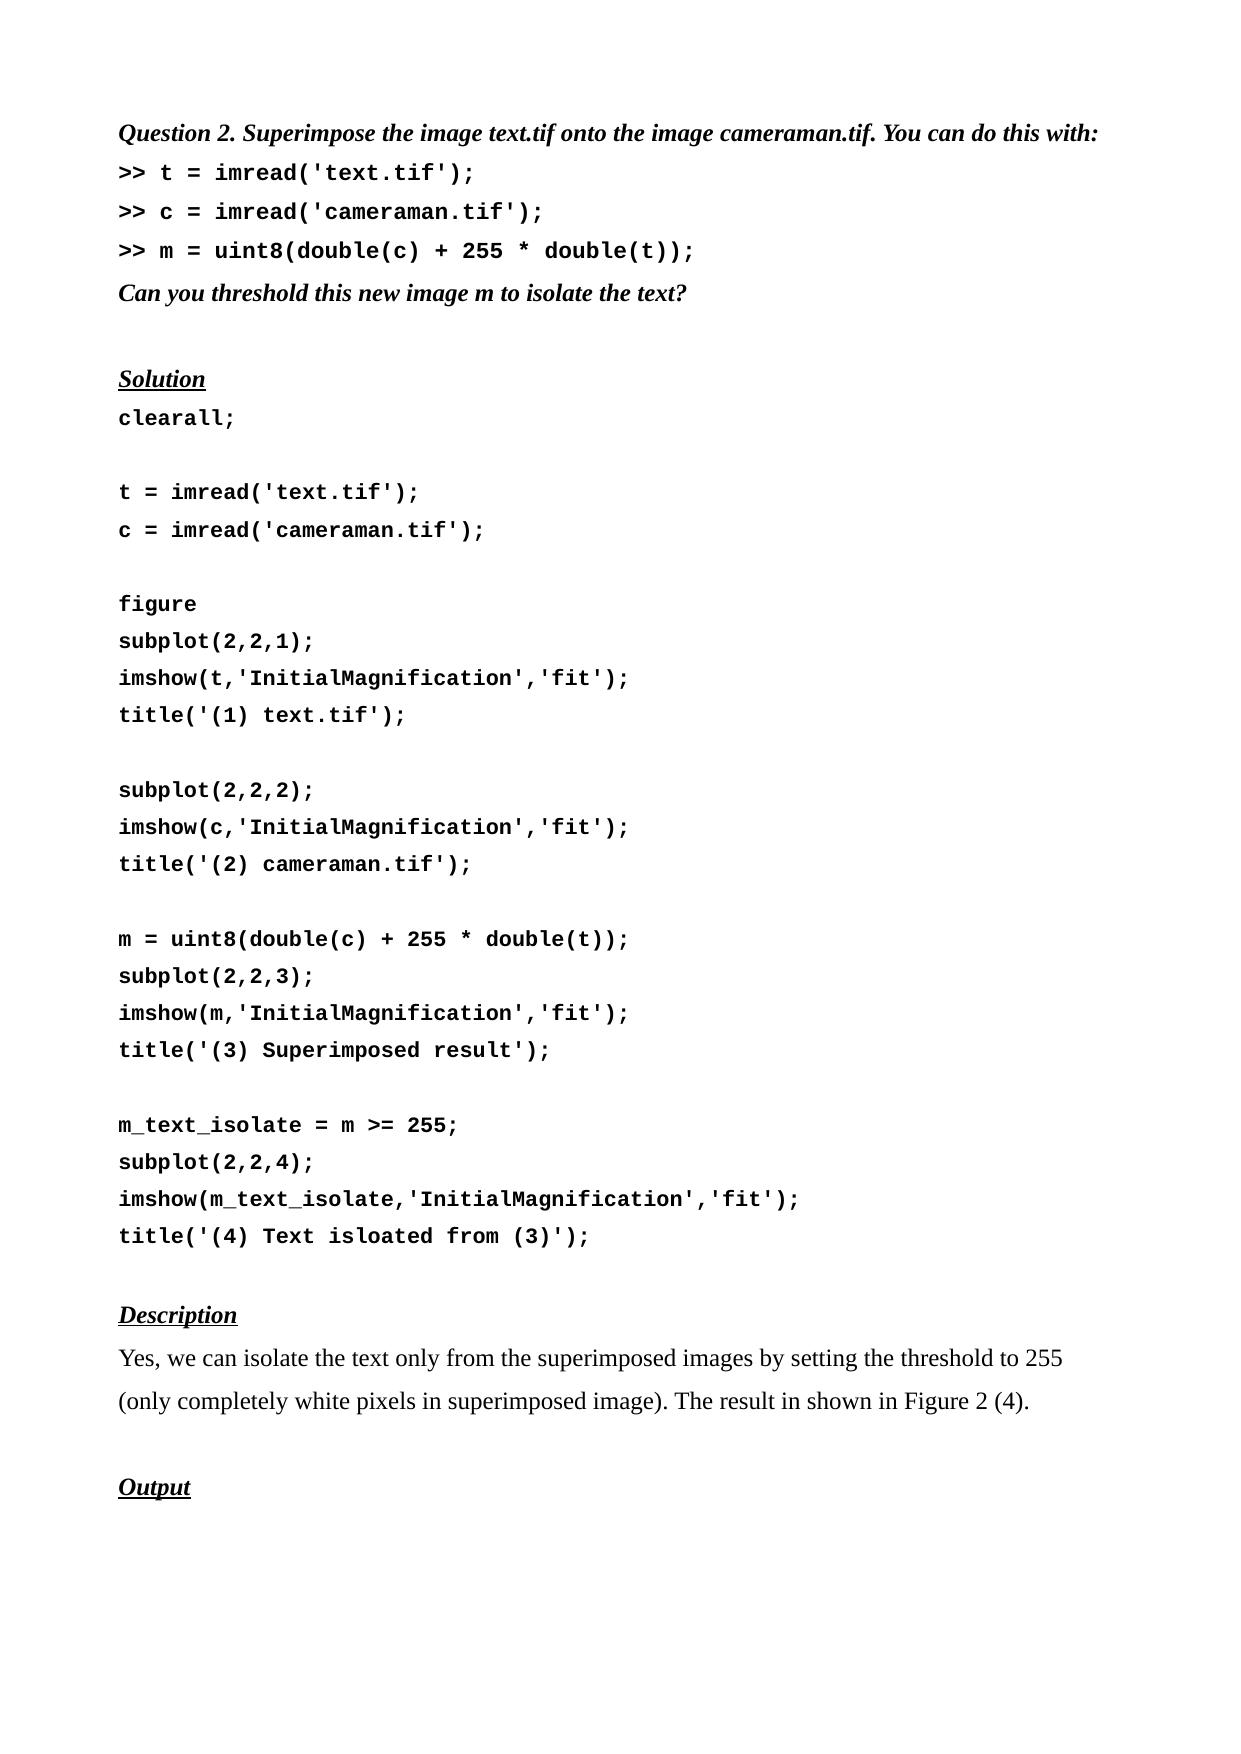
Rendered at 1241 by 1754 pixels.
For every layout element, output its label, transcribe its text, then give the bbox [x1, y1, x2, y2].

text imshow(c,'InitialMagnification','fit'); [118, 816, 1122, 841]
subtitle Solution [118, 364, 1122, 393]
text c = imread('cameraman.tif'); [118, 519, 1122, 543]
text figure [118, 593, 1122, 618]
text >> m = uint8(double(c) + 255 * double(t)); [118, 239, 1122, 265]
text >> c = imread('cameraman.tif'); [118, 200, 1122, 226]
text t = imread('text.tif'); [118, 482, 1122, 506]
text Yes, we can isolate the text only from the superimposed images by setting the threshold to 255 (only completely white pixels in superimposed image). The result in shown in Figure 2 (4). [118, 1343, 1122, 1415]
text >> t = imread('text.tif'); [118, 161, 1122, 187]
subtitle Question 2. Superimpose the image text.tif onto the image cameraman.tif. You can do this with: [118, 118, 1122, 147]
text title('(4) Text isloated from (3)'); [118, 1225, 1122, 1250]
subtitle Output [118, 1472, 1122, 1501]
subtitle Description [118, 1300, 1122, 1328]
text clearall; [118, 407, 1122, 432]
text subplot(2,2,2); [118, 779, 1122, 804]
text title('(2) cameraman.tif'); [118, 853, 1122, 878]
text Can you threshold this new image m to isolate the text? [118, 278, 1122, 307]
text subplot(2,2,1); [118, 630, 1122, 655]
text m = uint8(double(c) + 255 * double(t)); [118, 928, 1122, 953]
text title('(1) text.tif'); [118, 705, 1122, 729]
text imshow(m,'InitialMagnification','fit'); [118, 1002, 1122, 1027]
text imshow(t,'InitialMagnification','fit'); [118, 667, 1122, 692]
text title('(3) Superimposed result'); [118, 1039, 1122, 1064]
text subplot(2,2,4); [118, 1151, 1122, 1176]
text subplot(2,2,3); [118, 965, 1122, 990]
text m_text_isolate = m >= 255; [118, 1114, 1122, 1138]
text imshow(m_text_isolate,'InitialMagnification','fit'); [118, 1188, 1122, 1213]
